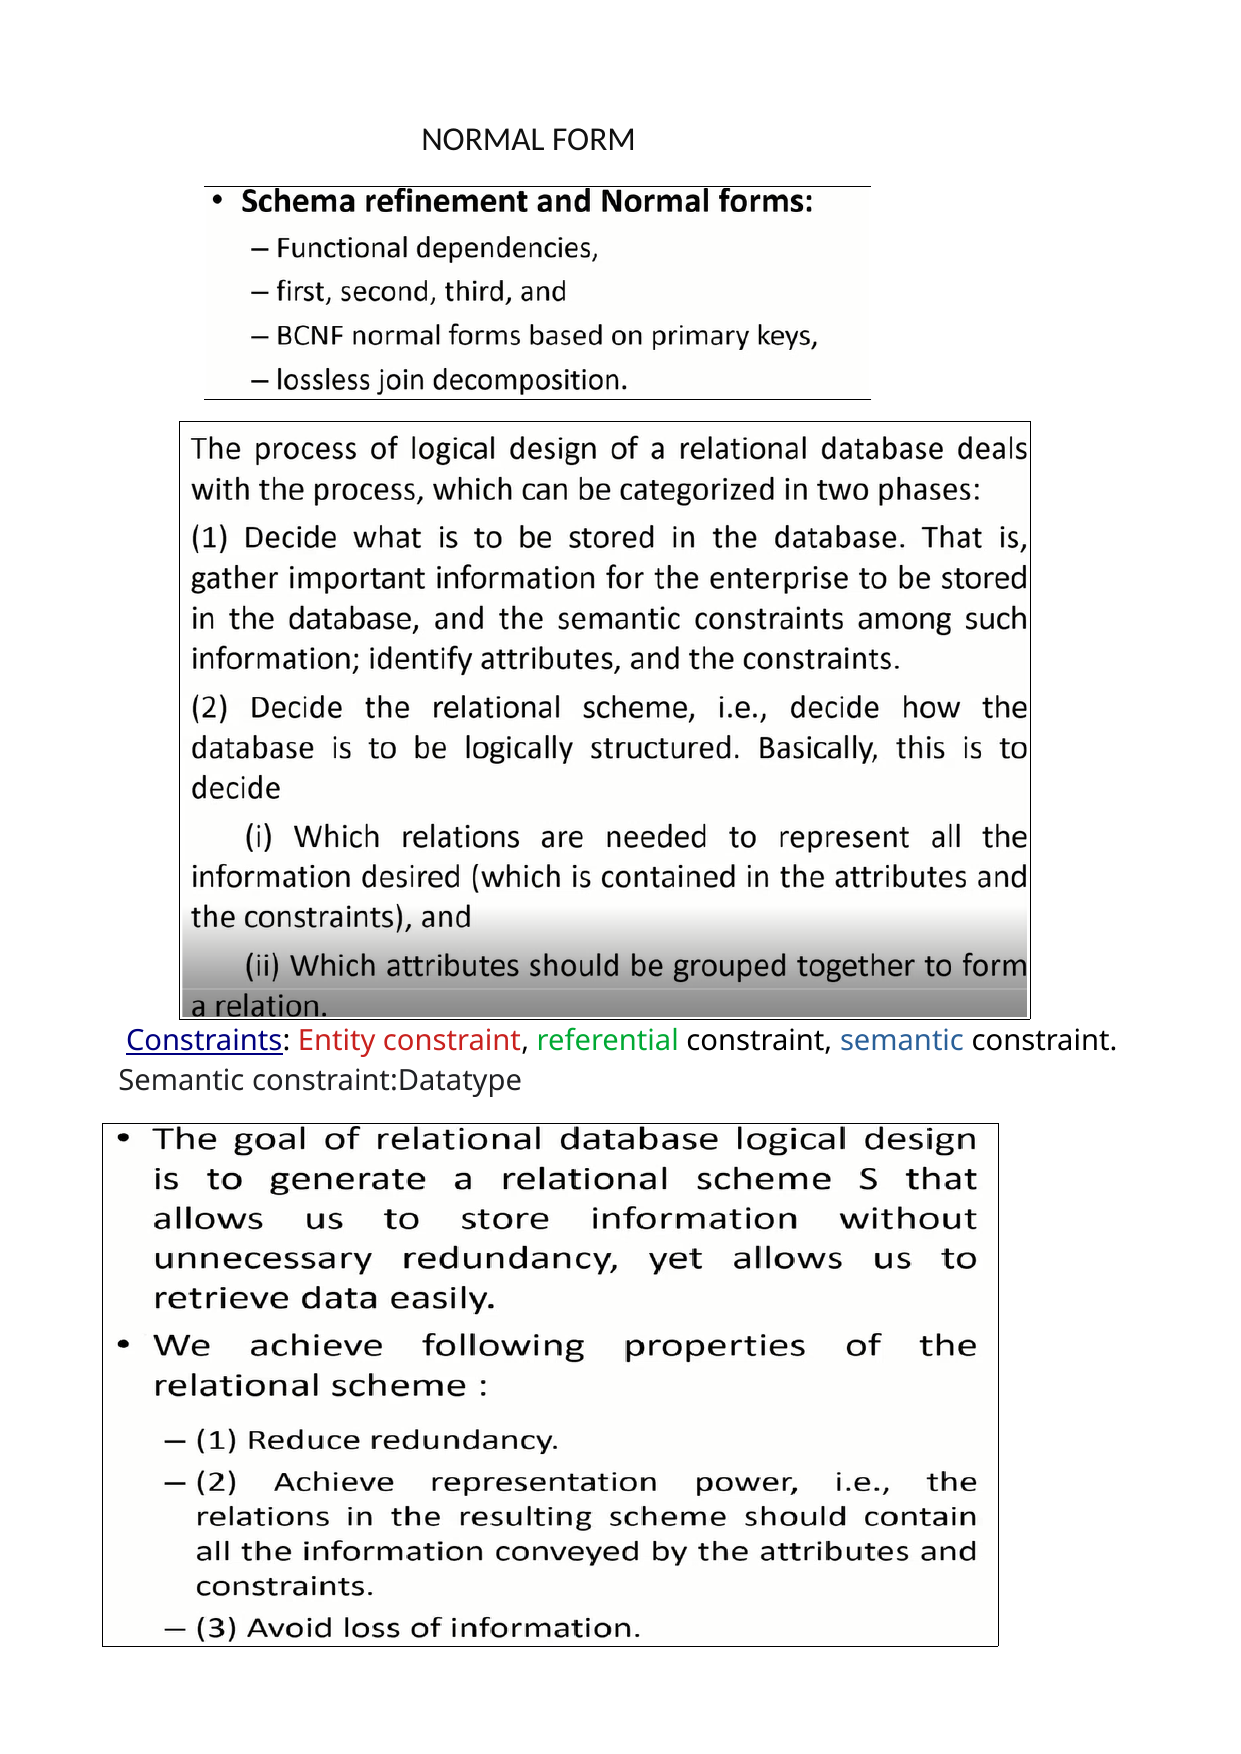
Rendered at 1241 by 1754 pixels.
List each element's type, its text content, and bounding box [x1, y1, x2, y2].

text Constraints: Entity constraint, referential constraint, semantic constraint. [118, 397, 1122, 1059]
picture [182, 423, 1027, 1017]
text NORMAL FORM [118, 118, 1122, 159]
picture [105, 1126, 995, 1643]
picture [206, 188, 869, 396]
text Semantic constraint:Datatype [118, 1059, 1122, 1098]
